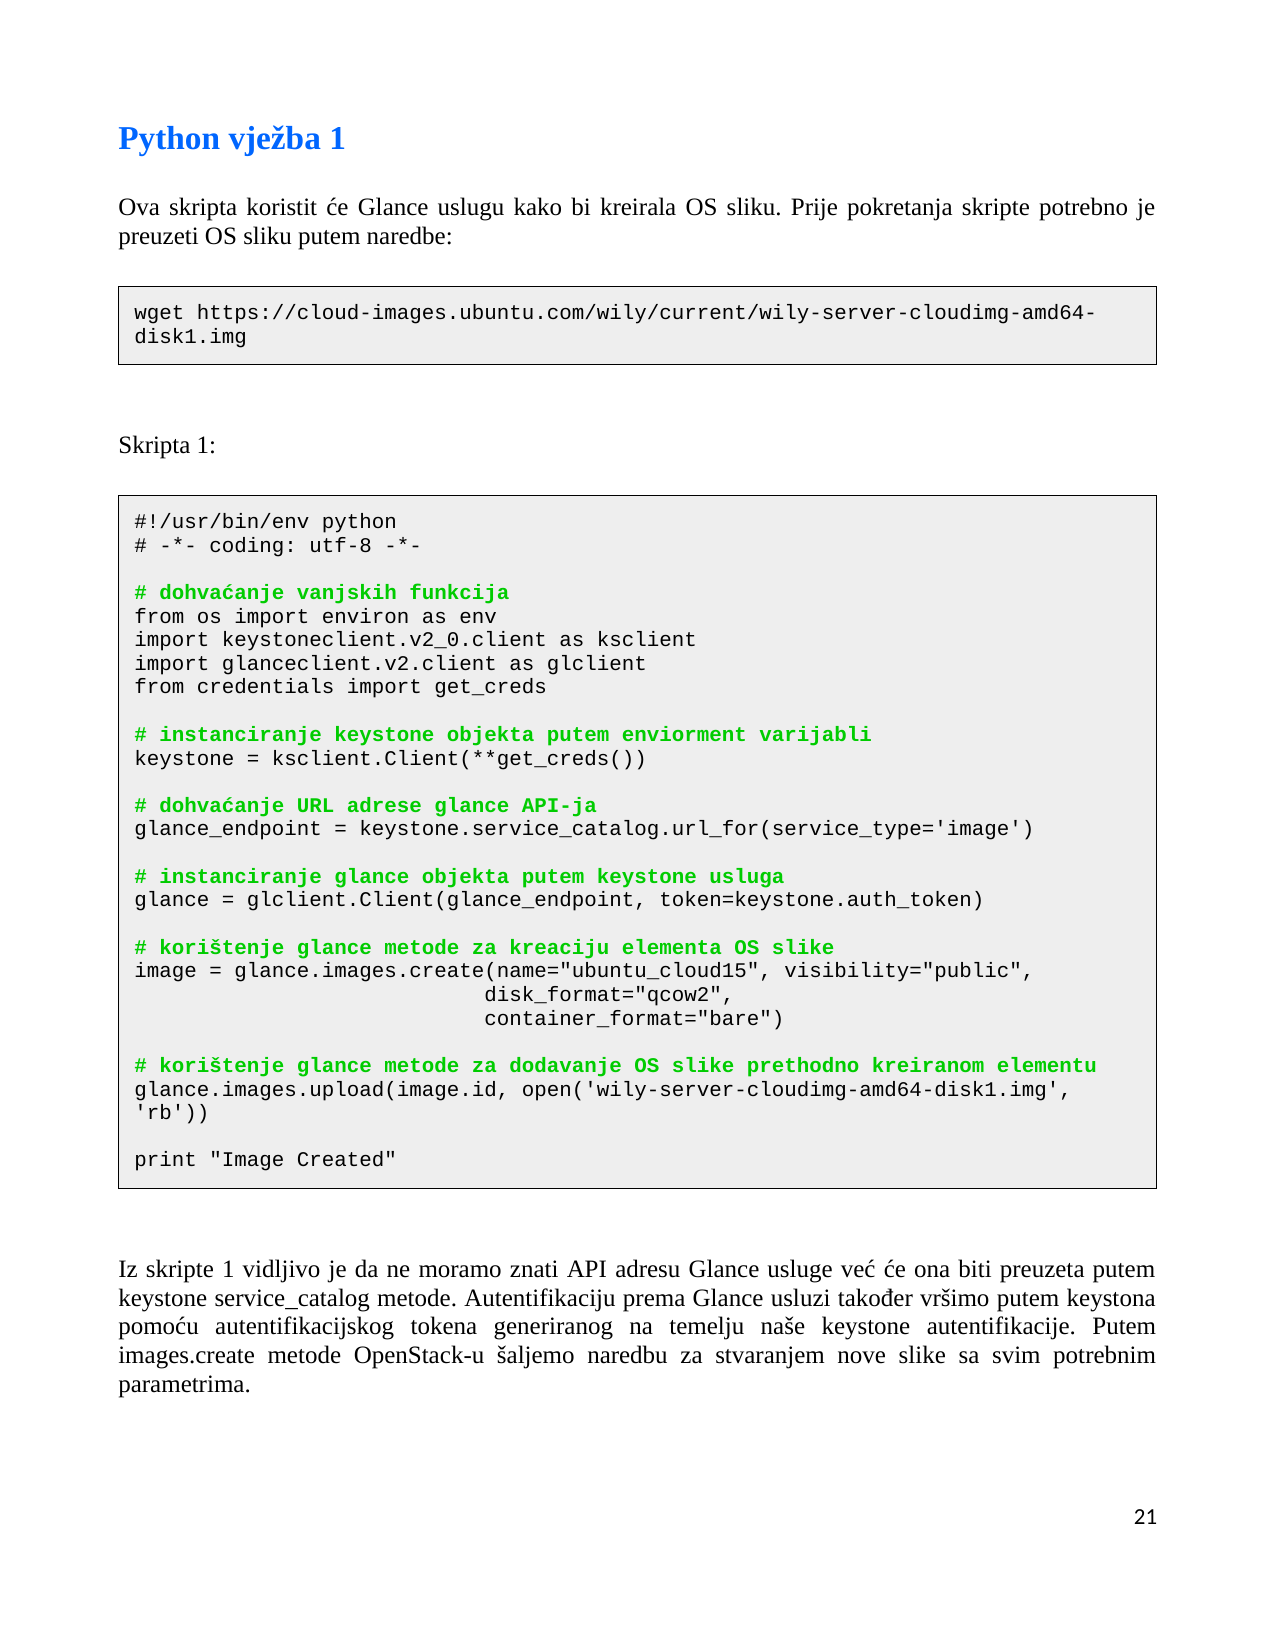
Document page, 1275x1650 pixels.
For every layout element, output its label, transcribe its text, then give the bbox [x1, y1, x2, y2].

text # korištenje glance metode za kreaciju elementa OS slike [119, 921, 1156, 944]
text from os import environ as env [119, 589, 1156, 613]
text # korištenje glance metode za dodavanje OS slike prethodno kreiranom elementu [119, 1039, 1156, 1062]
text from credentials import get_creds [119, 661, 1156, 684]
text import glanceclient.v2.client as glclient [119, 637, 1156, 661]
text disk_format="qcow2", [119, 968, 1156, 992]
text glance = glclient.Client(glance_endpoint, token=keystone.auth_token) [119, 873, 1156, 897]
text import keystoneclient.v2_0.client as ksclient [119, 613, 1156, 637]
text keystone = ksclient.Client(**get_creds()) [119, 731, 1156, 755]
text # instanciranje glance objekta putem keystone usluga [119, 850, 1156, 873]
text #!/usr/bin/env python [119, 496, 1156, 519]
text Python vježba 1 [118, 118, 1157, 156]
text container_format="bare") [119, 992, 1156, 1015]
text image = glance.images.create(name="ubuntu_cloud15", visibility="public", [119, 944, 1156, 968]
text # dohvaćanje URL adrese glance API-ja [119, 779, 1156, 802]
text glance_endpoint = keystone.service_catalog.url_for(service_type='image') [119, 802, 1156, 826]
text # instanciranje keystone objekta putem enviorment varijabli [119, 708, 1156, 731]
text glance.images.upload(image.id, open('wily-server-cloudimg-amd64-disk1.img', 'rb')) [119, 1062, 1156, 1110]
text Iz skripte 1 vidljivo je da ne moramo znati API adresu Glance usluge već će ona biti preuzeta putem keystone service_catalog metode. Autentifikaciju prema Glance usluzi također vršimo putem keystona pomoću autentifikacijskog tokena generiranog na temelju naše keystone autentifikacije. Putem images.create metode OpenStack-u šaljemo naredbu za stvaranjem nove slike sa svim potrebnim parametrima. [118, 1254, 1157, 1398]
text # -*- coding: utf-8 -*- [119, 519, 1156, 542]
text wget https://cloud-images.ubuntu.com/wily/current/wily-server-cloudimg-amd64-disk1.img [119, 287, 1156, 364]
text # dohvaćanje vanjskih funkcija [119, 566, 1156, 589]
text print "Image Created" [119, 1133, 1156, 1188]
text Ova skripta koristit će Glance uslugu kako bi kreirala OS sliku. Prije pokretanja skripte potrebno je preuzeti OS sliku putem naredbe: [118, 192, 1157, 250]
text Skripta 1: [118, 430, 1157, 459]
